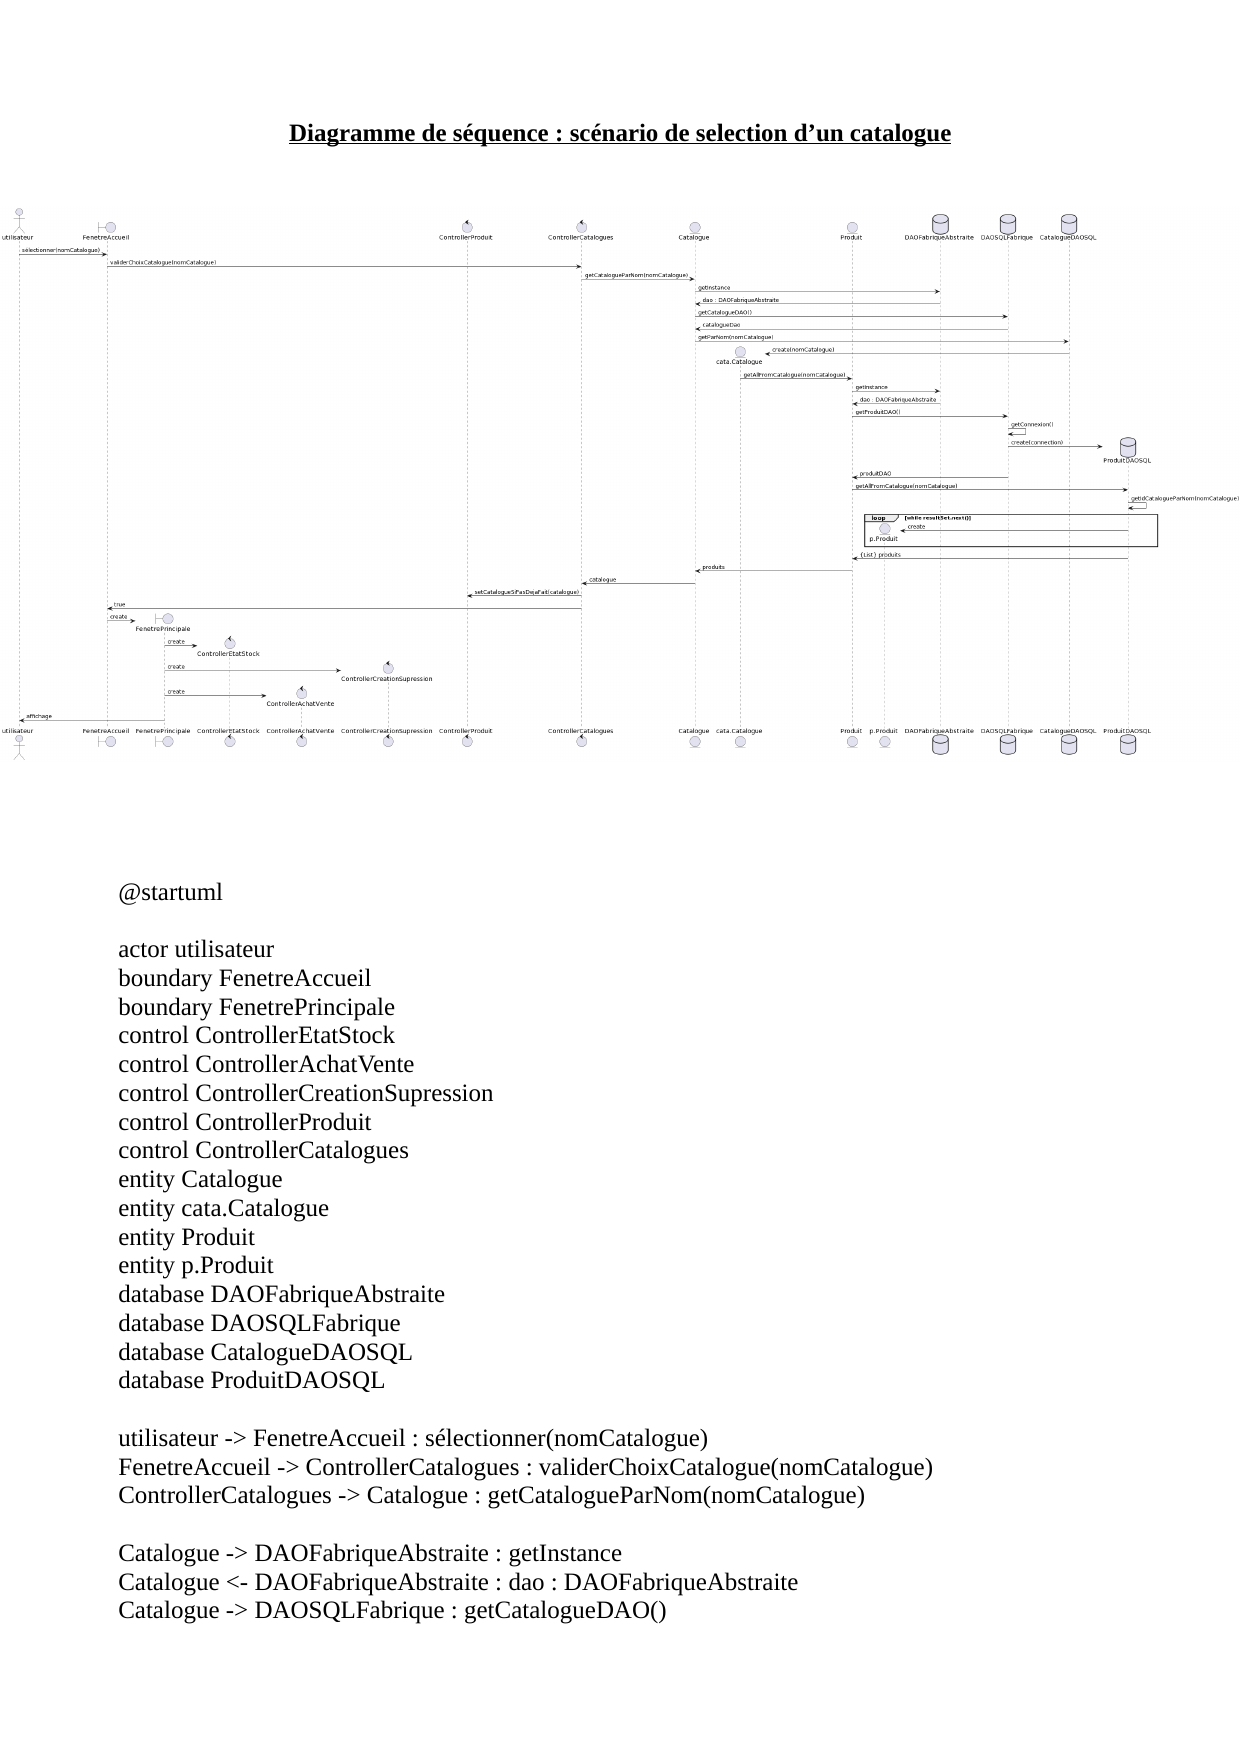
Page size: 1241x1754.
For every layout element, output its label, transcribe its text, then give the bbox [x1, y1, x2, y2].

text database DAOFabriqueAbstraite [118, 1279, 1122, 1308]
text Diagramme de séquence : scénario de selection d’un catalogue [118, 118, 1122, 147]
text utilisateur -> FenetreAccueil : sélectionner(nomCatalogue) [118, 1423, 1122, 1452]
text control ControllerEtatStock [118, 1021, 1122, 1049]
text @startuml [118, 877, 1122, 906]
text ControllerCatalogues -> Catalogue : getCatalogueParNom(nomCatalogue) [118, 1481, 1122, 1509]
text entity Catalogue [118, 1164, 1122, 1193]
text Catalogue <- DAOFabriqueAbstraite : dao : DAOFabriqueAbstraite [118, 1567, 1122, 1596]
picture [0, 206, 1241, 762]
text Catalogue -> DAOSQLFabrique : getCatalogueDAO() [118, 1596, 1122, 1624]
text control ControllerAchatVente [118, 1049, 1122, 1078]
text entity cata.Catalogue [118, 1193, 1122, 1222]
text control ControllerCreationSupression [118, 1078, 1122, 1107]
text control ControllerCatalogues [118, 1136, 1122, 1164]
text Catalogue -> DAOFabriqueAbstraite : getInstance [118, 1538, 1122, 1567]
text control ControllerProduit [118, 1107, 1122, 1136]
text entity p.Produit [118, 1251, 1122, 1279]
text database ProduitDAOSQL [118, 1366, 1122, 1394]
text FenetreAccueil -> ControllerCatalogues : validerChoixCatalogue(nomCatalogue) [118, 1452, 1122, 1481]
text database DAOSQLFabrique [118, 1308, 1122, 1337]
text boundary FenetrePrincipale [118, 992, 1122, 1021]
text actor utilisateur [118, 934, 1122, 963]
text boundary FenetreAccueil [118, 963, 1122, 992]
text database CatalogueDAOSQL [118, 1337, 1122, 1366]
text entity Produit [118, 1222, 1122, 1251]
